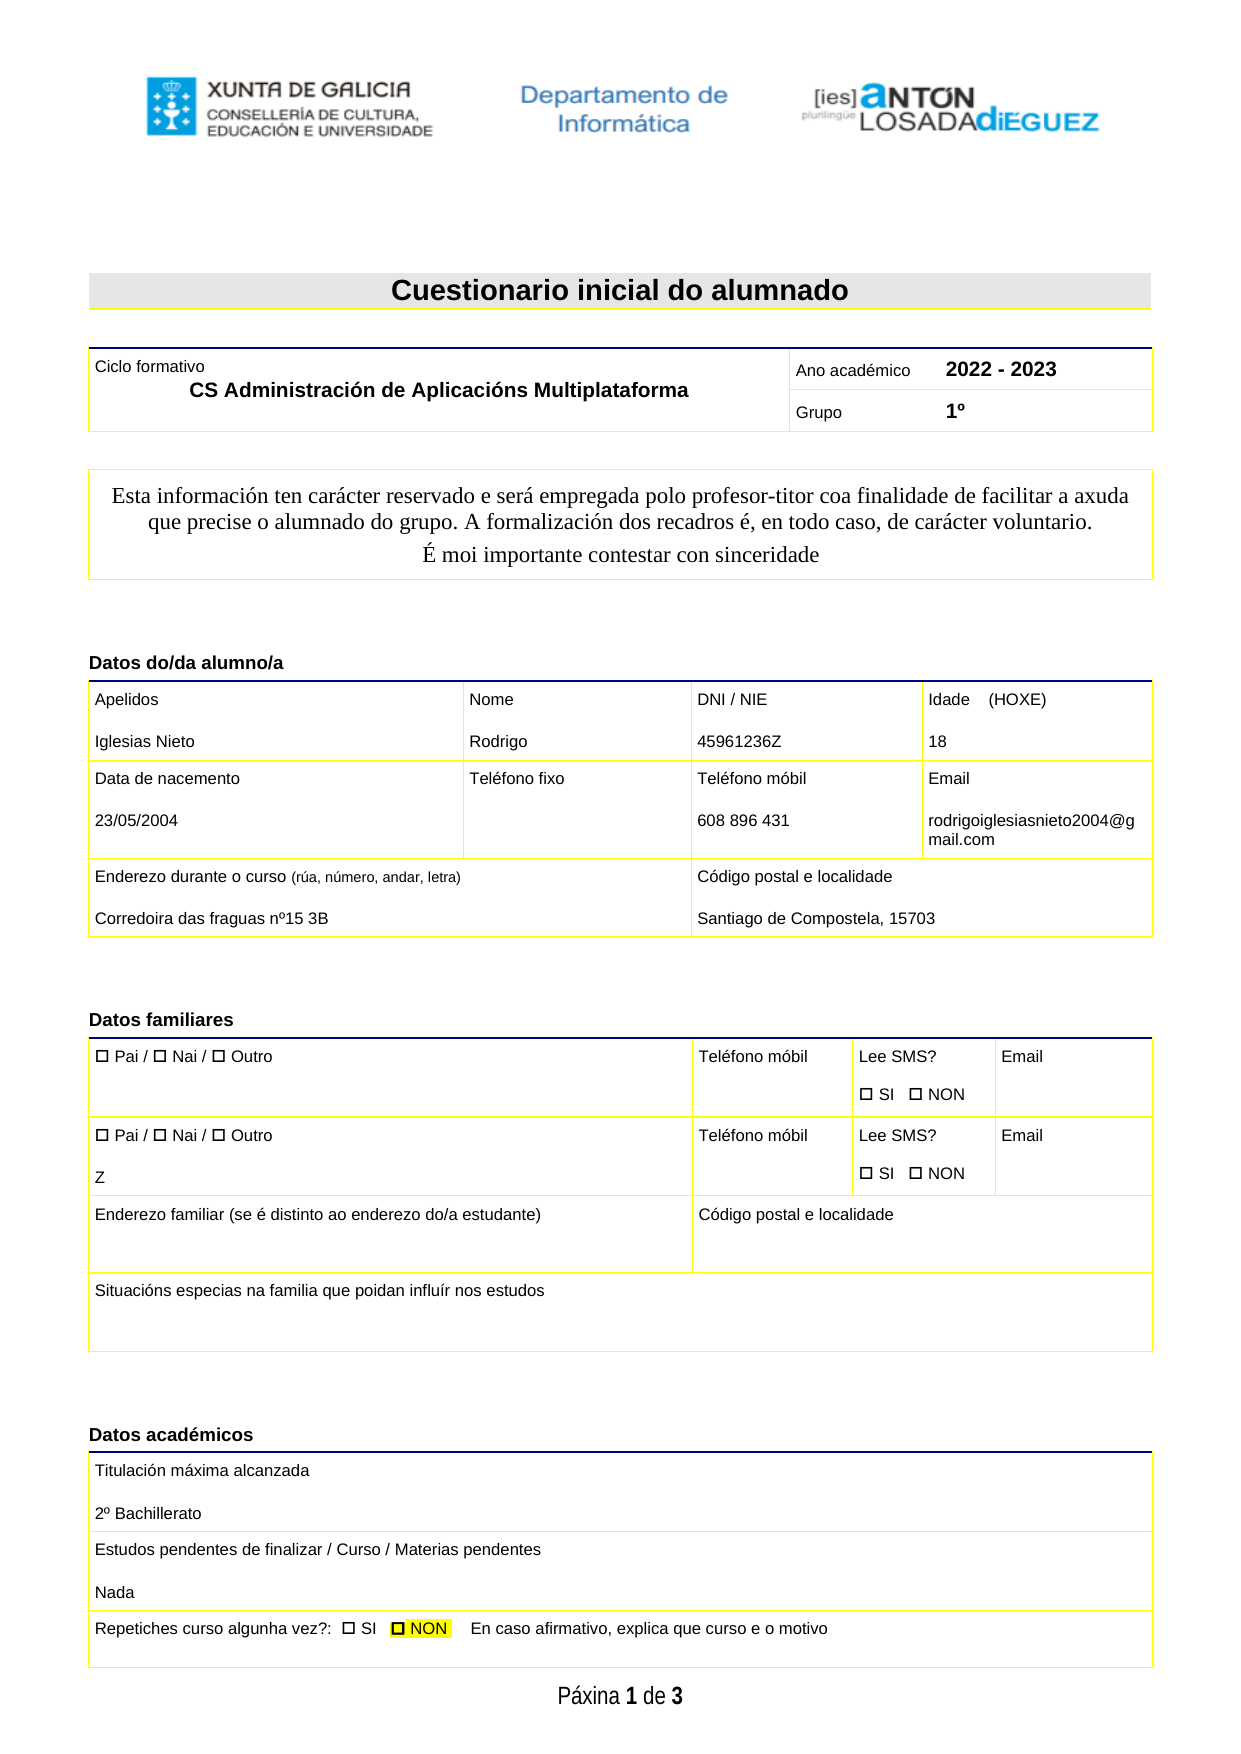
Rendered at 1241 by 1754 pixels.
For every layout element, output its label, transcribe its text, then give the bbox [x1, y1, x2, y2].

table_cell Situacións especias na familia que poidan influír nos estudos [89, 1273, 1152, 1351]
table_header  Pai /  Nai /  Outro [89, 1039, 692, 1116]
table_cell Código postal e localidade [693, 1196, 1152, 1272]
text Datos do/da alumno/a [89, 652, 1151, 673]
table_cell Repetiches curso algunha vez?:  SI  NON En caso afirmativo, explica que curso e o motivo [89, 1611, 1152, 1667]
table_header Ano académico 2022 - 2023 [790, 349, 1152, 389]
text Datos familiares [89, 1009, 1151, 1030]
table_cell Teléfono fixo [464, 761, 691, 857]
table_header Apelidos Iglesias Nieto [89, 682, 463, 759]
picture [122, 59, 1118, 183]
table_cell Email rodrigoiglesiasnieto2004@gmail.com [923, 761, 1152, 857]
text Datos académicos [89, 1423, 1151, 1445]
table_cell  Pai /  Nai /  Outro Z [89, 1118, 692, 1195]
table_cell Código postal e localidade Santiago de Compostela, 15703 [692, 859, 1152, 936]
table_cell Grupo 1º [790, 390, 1152, 431]
text Cuestionario inicial do alumnado [89, 273, 1151, 308]
table_cell Teléfono móbil 608 896 431 [692, 761, 922, 857]
table_cell Estudos pendentes de finalizar / Curso / Materias pendentes Nada [89, 1532, 1152, 1610]
table_cell Enderezo durante o curso (rúa, número, andar, letra) Corredoira das fraguas nº15 3B [89, 859, 691, 936]
table_header Esta información ten carácter reservado e será empregada polo profesor-titor coa finalidade de facilitar a axuda que precise o alumnado do grupo. A formalización dos recadros é, en todo caso, de carácter voluntario. É moi importante contestar con sinceridade [89, 470, 1152, 579]
table_cell Enderezo familiar (se é distinto ao enderezo do/a estudante) [89, 1196, 692, 1272]
table_header Teléfono móbil [693, 1039, 852, 1116]
table_header Lee SMS?  SI  NON [853, 1039, 995, 1116]
table_header Ciclo formativo CS Administración de Aplicacións Multiplataforma [89, 349, 789, 431]
table_header Idade (HOXE) 18 [923, 682, 1152, 759]
table_header Email [996, 1039, 1152, 1116]
table_cell Lee SMS?  SI  NON [853, 1118, 995, 1195]
table_cell Teléfono móbil [693, 1118, 852, 1195]
table_header DNI / NIE 45961236Z [692, 682, 922, 759]
table_header Titulación máxima alcanzada 2º Bachillerato [89, 1453, 1152, 1531]
table_cell Email [996, 1118, 1152, 1195]
table_header Nome Rodrigo [464, 682, 691, 759]
table_cell Data de nacemento 23/05/2004 [89, 761, 463, 857]
